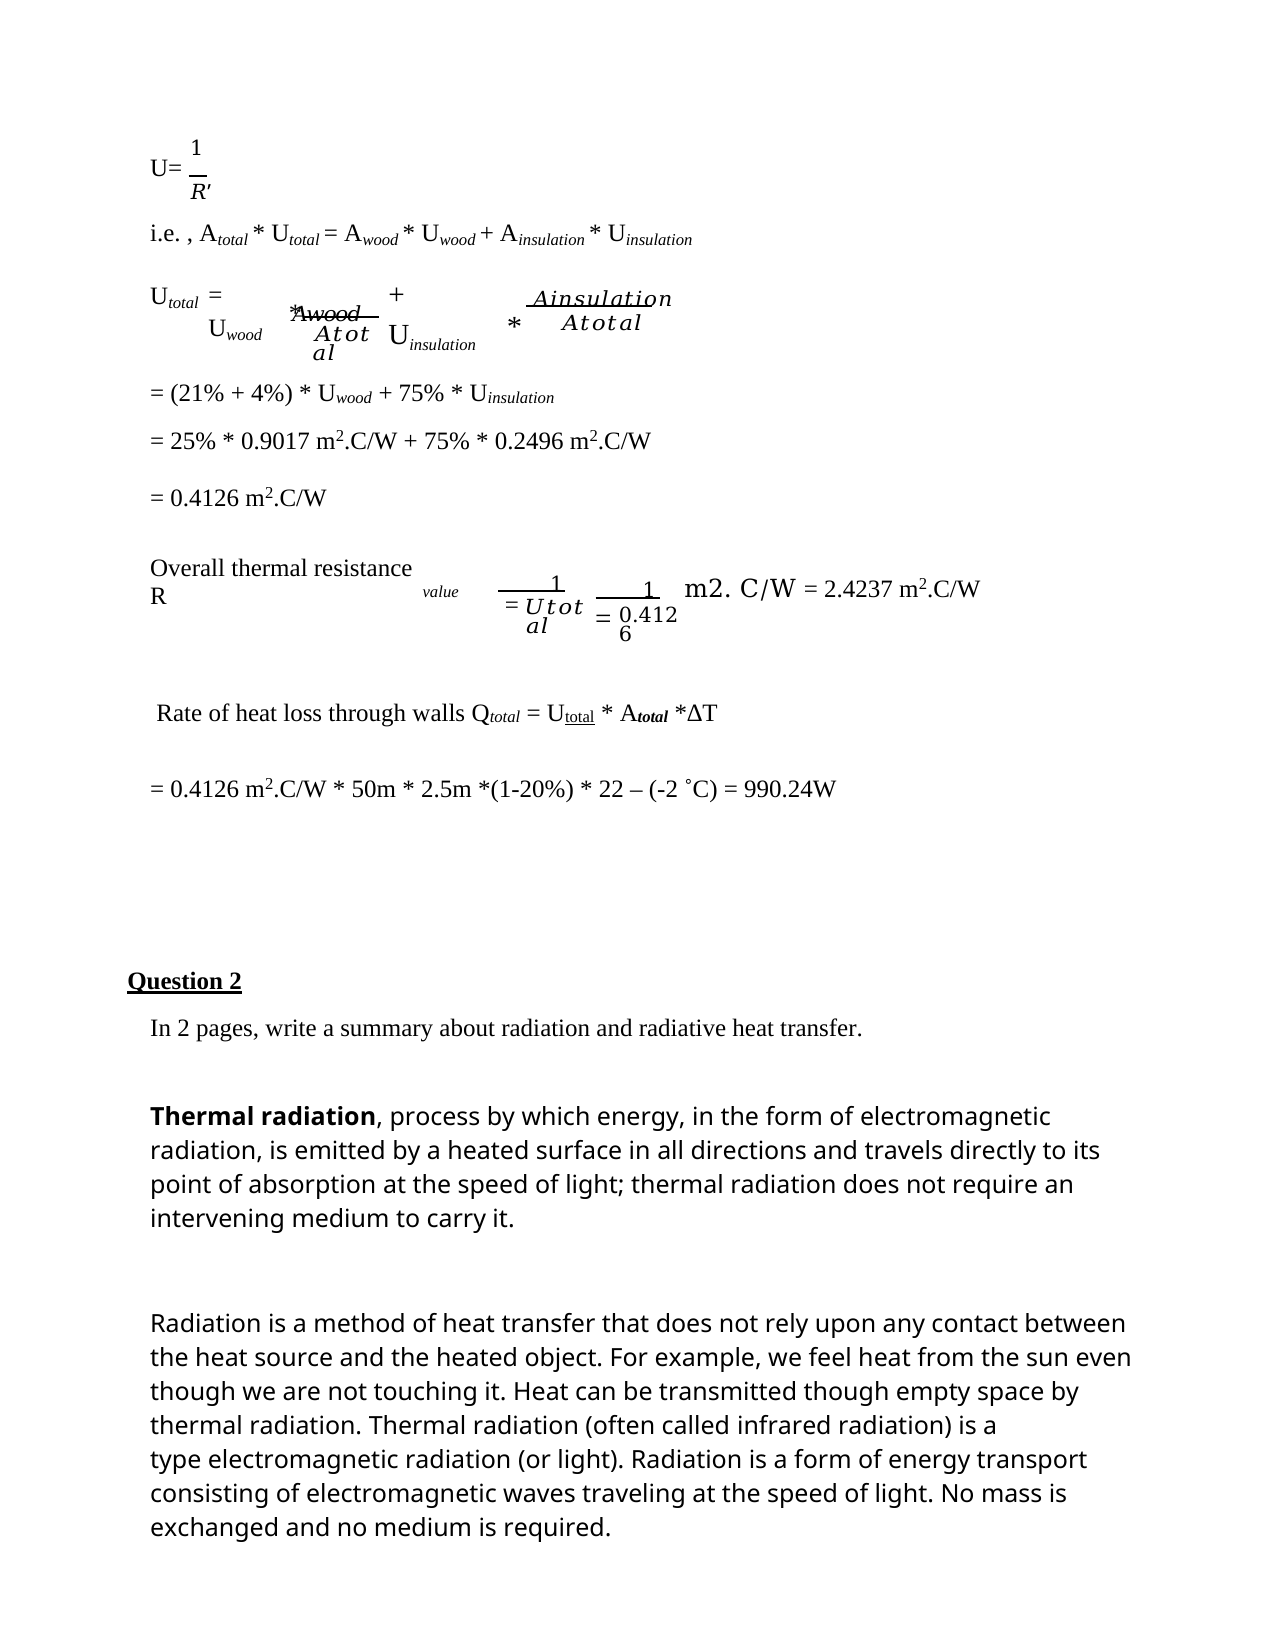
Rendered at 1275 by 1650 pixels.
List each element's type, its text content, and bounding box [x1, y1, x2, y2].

text = 1 [595, 562, 679, 607]
text = 0.4126 m2.C/W * 50m * 2.5m *(1-20%) * 22 – (-2 ˚C) = 990.24W [150, 774, 1133, 803]
text In 2 pages, write a summary about radiation and radiative heat transfer. [150, 1013, 1133, 1042]
text 0.4126 [619, 607, 679, 645]
text value [424, 582, 498, 601]
text + Uinsulation [388, 277, 499, 356]
text 𝐴𝑡𝑜𝑡𝑎𝑙 [558, 315, 1133, 334]
text = Uwood [208, 280, 282, 346]
text Utotal [150, 281, 202, 314]
text = (21% + 4%) * Uwood + 75% * Uinsulation [150, 378, 1133, 407]
text Thermal radiation, process by which energy, in the form of electromagnetic radiation, is emitted by a heated surface in all directions and travels directly to its point of absorption at the speed of light; thermal radiation does not require an intervening medium to carry it. [150, 1098, 1133, 1234]
text * 𝐴𝑤𝑜𝑜𝑑 [289, 310, 376, 326]
text m2. C/W = 2.4237 m2.C/W [684, 573, 1133, 603]
text U= 1 [150, 147, 1133, 184]
text * 𝐴𝑤𝑜𝑜𝑑 [289, 269, 376, 316]
text Rate of heat loss through walls Qtotal = Utotal * Atotal *∆T [156, 698, 1133, 726]
text = 1 [504, 561, 587, 599]
text Overall thermal resistance R [150, 553, 422, 610]
text Question 2 [127, 966, 1133, 995]
text * 𝐴𝑖𝑛𝑠𝑢𝑙𝑎𝑡𝑖𝑜𝑛 [507, 270, 1133, 315]
text Radiation is a method of heat transfer that does not rely upon any contact between the heat source and the heated object. For example, we feel heat from the sun even though we are not touching it. Heat can be transmitted though empty space by thermal radiation. Thermal radiation (often called infrared radiation) is a type electromagnetic radiation (or light). Radiation is a form of energy transport consisting of electromagnetic waves traveling at the speed of light. No mass is exchanged and no medium is required. [150, 1306, 1133, 1544]
text i.e. , Atotal * Utotal = Awood * Uwood + Ainsulation * Uinsulation [150, 218, 1133, 250]
text 𝐴𝑡𝑜𝑡𝑎𝑙 [311, 326, 376, 364]
text = 25% * 0.9017 m2.C/W + 75% * 0.2496 m2.C/W [150, 426, 1133, 455]
text 𝑈𝑡𝑜𝑡𝑎𝑙 [525, 599, 587, 637]
text 𝑅ʹ [188, 184, 1133, 203]
text = 0.4126 m2.C/W [150, 483, 1133, 512]
